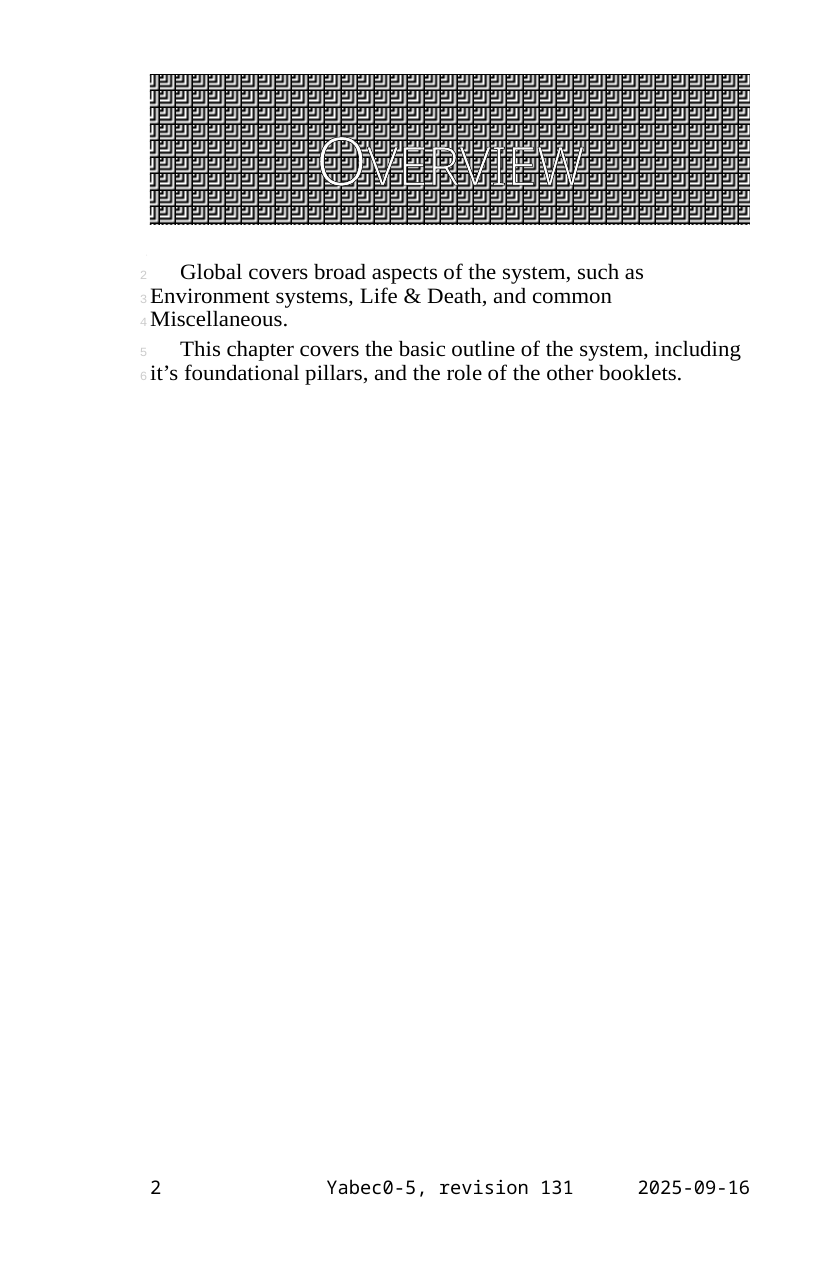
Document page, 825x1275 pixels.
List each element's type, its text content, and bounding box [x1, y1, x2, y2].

text Global covers broad aspects of the system, such as Environment systems, Life & Death, and common Miscellaneous. [150, 260, 750, 332]
picture [149, 74, 750, 225]
text This chapter covers the basic outline of the system, including it’s foundational pillars, and the role of the other booklets. [150, 338, 750, 385]
